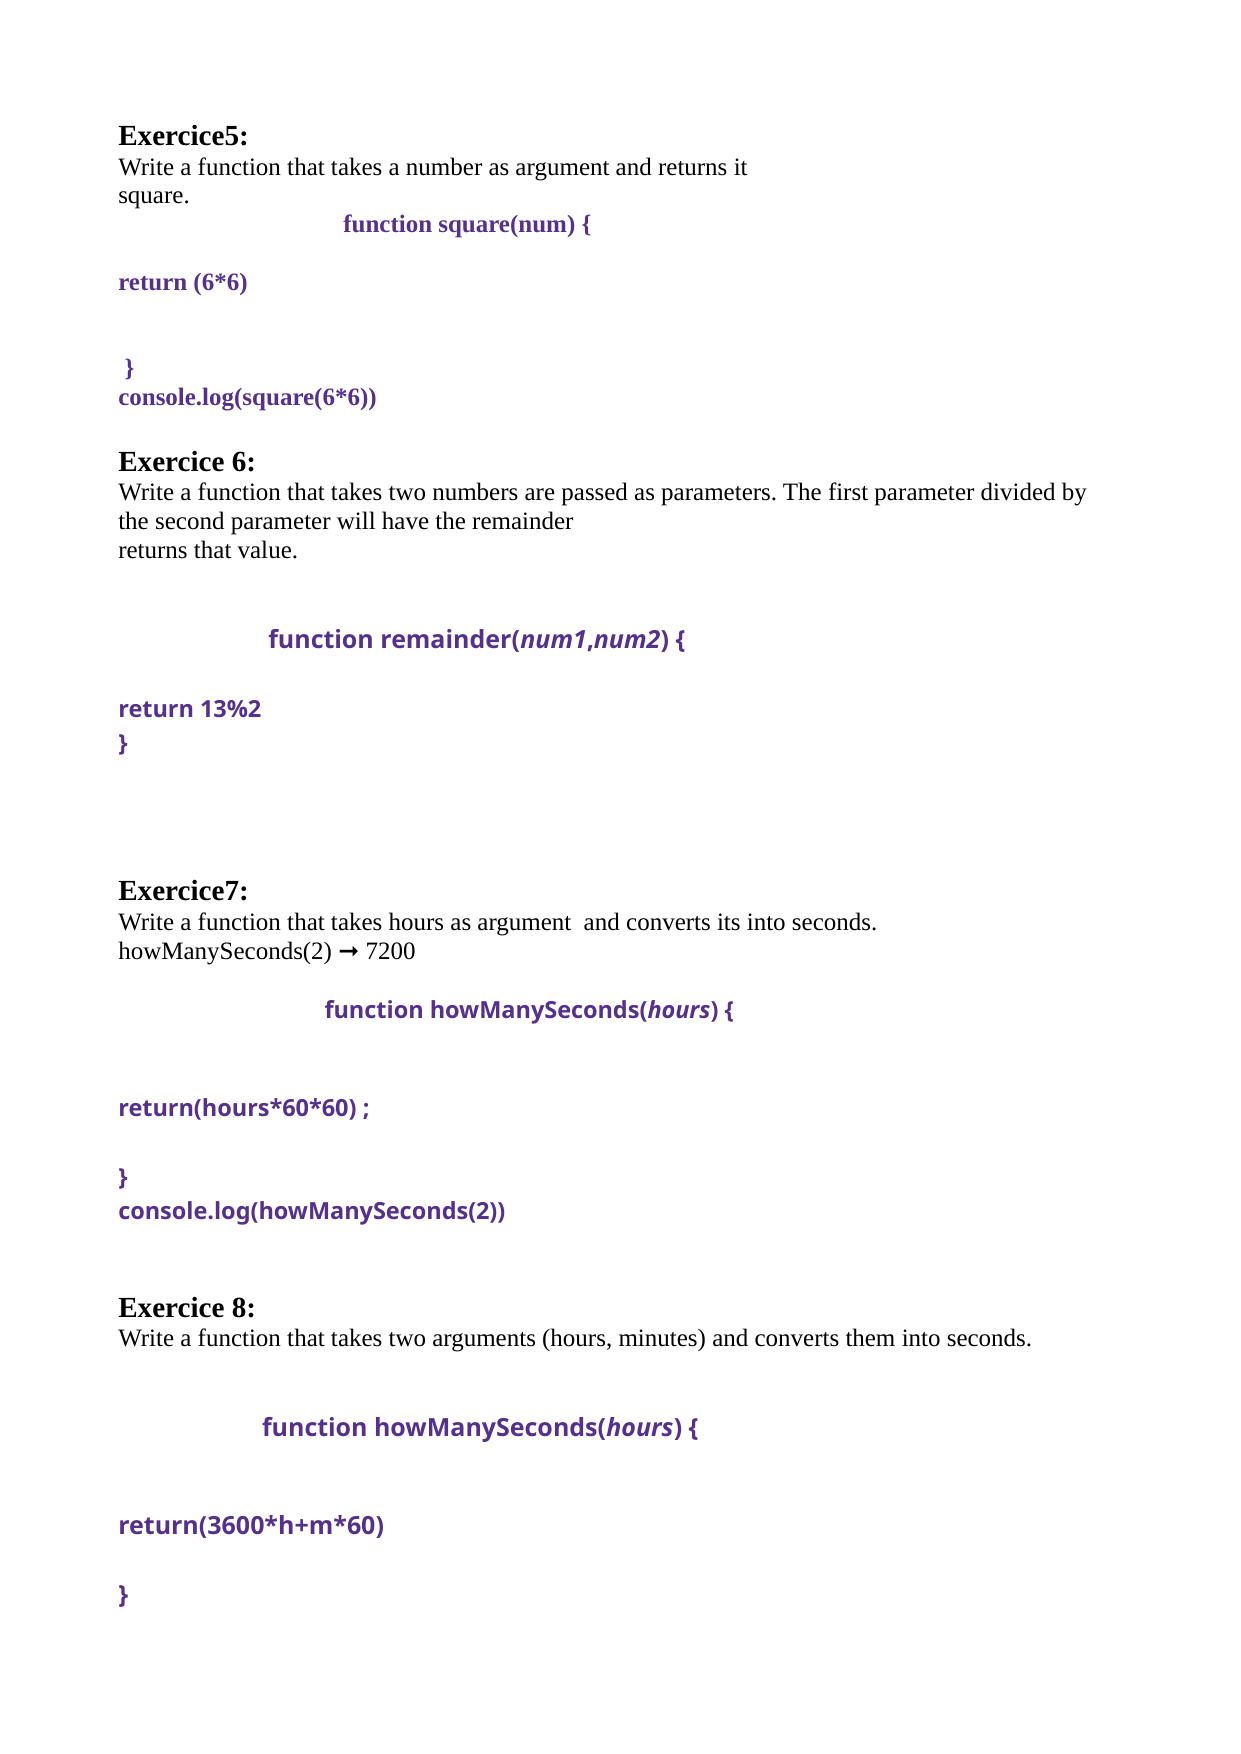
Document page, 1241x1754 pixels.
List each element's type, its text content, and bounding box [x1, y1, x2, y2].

text Exercice7: [118, 873, 1122, 907]
text function square(num) { [118, 209, 1122, 238]
text return(3600*h+m*60) [118, 1507, 1122, 1542]
text howManySeconds(2) ➞ 7200 [118, 936, 1122, 964]
text } [118, 1158, 1122, 1192]
text return (6*6) [118, 267, 1122, 295]
text Write a function that takes hours as argument and converts its into seconds. [118, 907, 1122, 936]
text } [118, 353, 1122, 382]
text Write a function that takes two numbers are passed as parameters. The first parameter divided by the second parameter will have the remainder [118, 477, 1122, 535]
text } [118, 724, 1122, 758]
text Exercice 6: [118, 444, 1122, 477]
text returns that value. [118, 535, 1122, 564]
text Exercice5: [118, 118, 1122, 152]
text function howManySeconds(hours) { [118, 993, 1122, 1025]
text Write a function that takes a number as argument and returns it [118, 152, 1122, 180]
text return(hours*60*60) ; [118, 1089, 1122, 1123]
text Exercice 8: [118, 1290, 1122, 1323]
text return 13%2 [118, 690, 1122, 724]
text console.log(square(6*6)) [118, 382, 1122, 410]
text console.log(howManySeconds(2)) [118, 1192, 1122, 1227]
text square. [118, 180, 1122, 209]
text function howManySeconds(hours) { [118, 1409, 1122, 1443]
text } [118, 1576, 1122, 1611]
text Write a function that takes two arguments (hours, minutes) and converts them into seconds. [118, 1323, 1122, 1352]
text function remainder(num1,num2) { [118, 621, 1122, 655]
